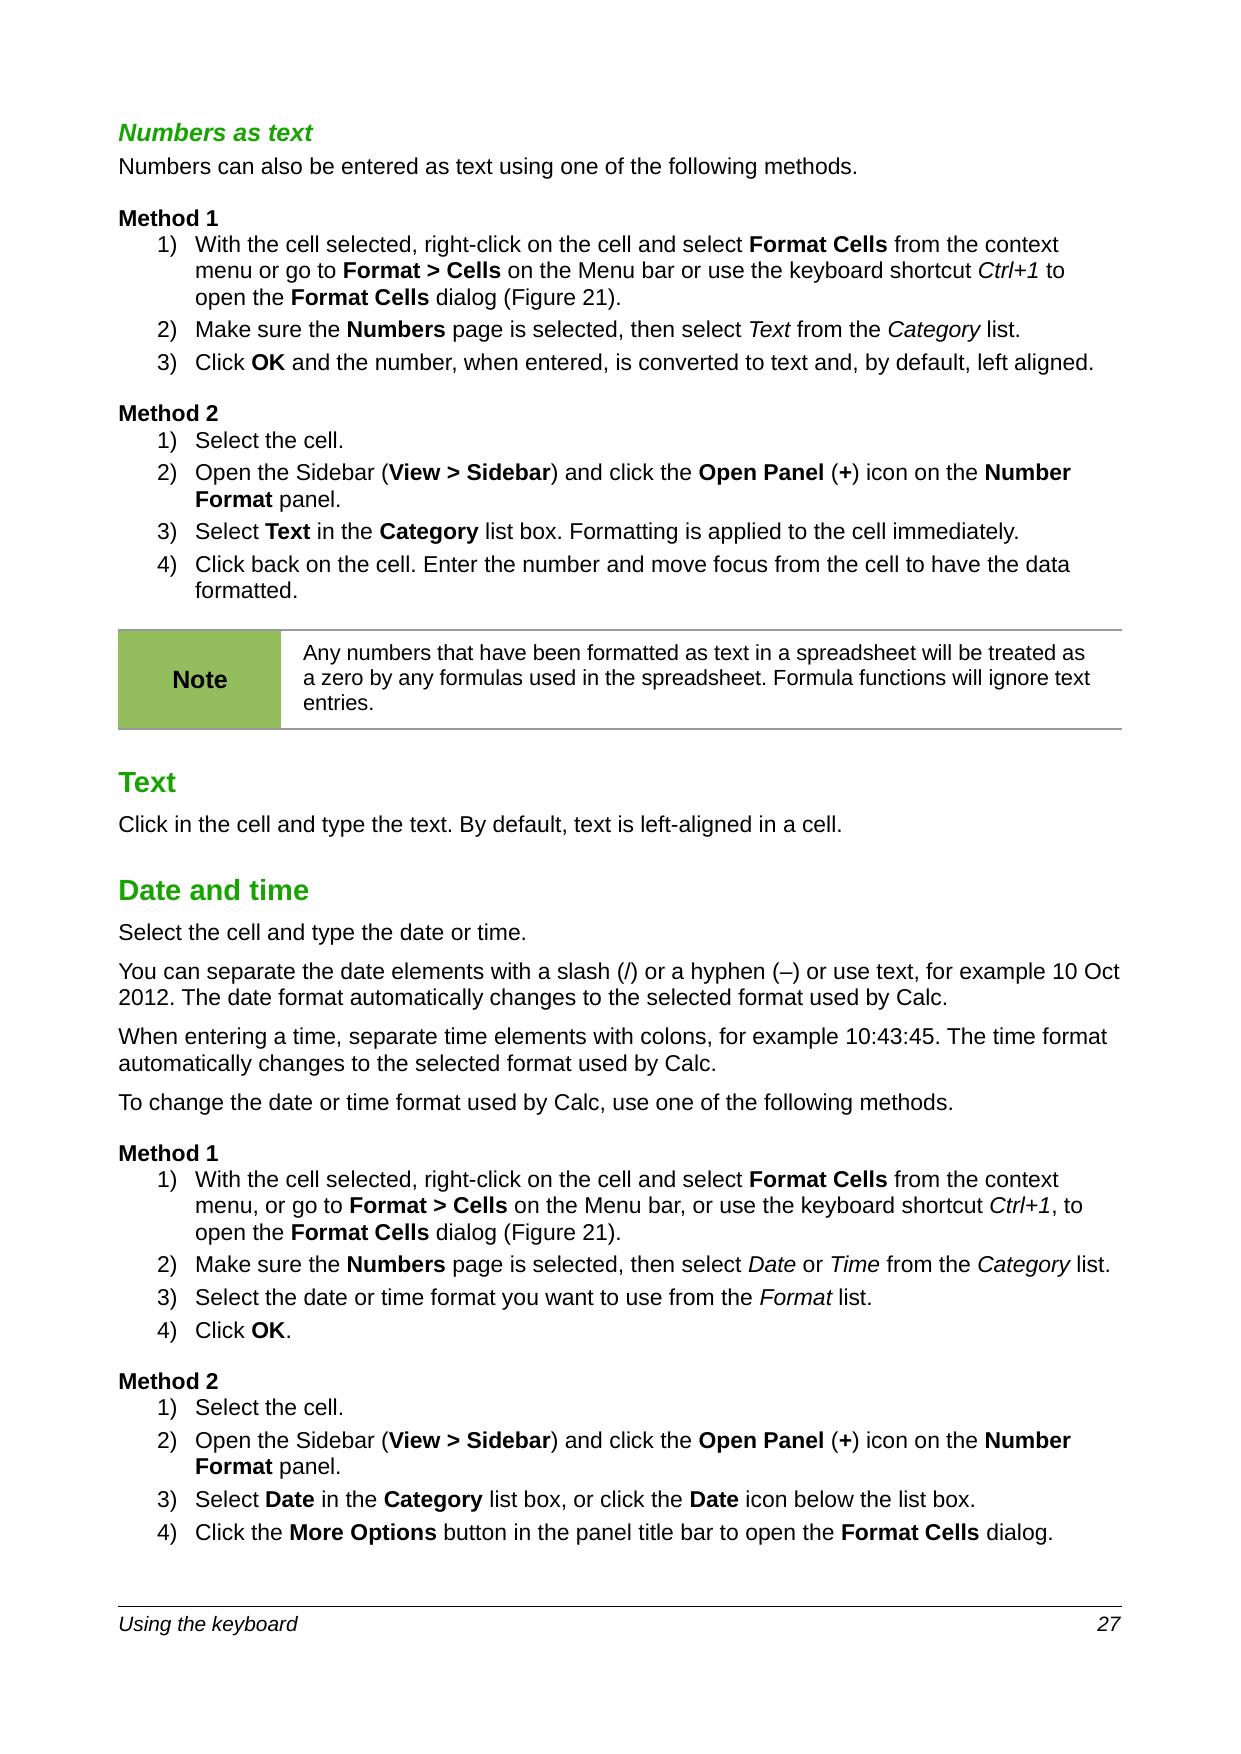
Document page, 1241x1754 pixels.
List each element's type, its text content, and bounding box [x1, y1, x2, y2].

list Click back on the cell. Enter the number and move focus from the cell to have the data formatted. [177, 551, 1122, 603]
text Select the cell and type the date or time. [118, 919, 1122, 946]
list Click OK and the number, when entered, is converted to text and, by default, left aligned. [177, 349, 1122, 375]
list With the cell selected, right-click on the cell and select Format Cells from the context menu, or go to Format > Cells on the Menu bar, or use the keyboard shortcut Ctrl+1, to open the Format Cells dialog (Figure 21). [177, 1166, 1122, 1245]
text Click in the cell and type the text. By default, text is left-aligned in a cell. [118, 811, 1122, 838]
subtitle Text [118, 765, 1122, 799]
text When entering a time, separate time elements with colons, for example 10:43:45. The time format automatically changes to the selected format used by Calc. [118, 1023, 1122, 1076]
subtitle Date and time [118, 873, 1122, 907]
list Select the cell. [177, 1394, 1122, 1421]
table_header Note [118, 631, 281, 728]
list Select Date in the Category list box, or click the Date icon below the list box. [177, 1486, 1122, 1512]
list Open the Sidebar (View > Sidebar) and click the Open Panel (+) icon on the Number Format panel. [177, 1427, 1122, 1480]
text Method 1 [118, 205, 1122, 231]
text To change the date or time format used by Calc, use one of the following methods. [118, 1088, 1122, 1115]
text Method 1 [118, 1140, 1122, 1166]
list With the cell selected, right-click on the cell and select Format Cells from the context menu or go to Format > Cells on the Menu bar or use the keyboard shortcut Ctrl+1 to open the Format Cells dialog (Figure 21). [177, 231, 1122, 310]
list Click OK. [177, 1317, 1122, 1343]
list Click the More Options button in the panel title bar to open the Format Cells dialog. [177, 1518, 1122, 1545]
list Select the date or time format you want to use from the Format list. [177, 1284, 1122, 1310]
list Select Text in the Category list box. Formatting is applied to the cell immediately. [177, 518, 1122, 544]
text Method 2 [118, 1368, 1122, 1394]
list Select the cell. [177, 427, 1122, 453]
list Open the Sidebar (View > Sidebar) and click the Open Panel (+) icon on the Number Format panel. [177, 459, 1122, 512]
text Numbers can also be entered as text using one of the following methods. [118, 153, 1122, 180]
list Make sure the Numbers page is selected, then select Text from the Category list. [177, 316, 1122, 343]
text You can separate the date elements with a slash (/) or a hyphen (–) or use text, for example 10 Oct 2012. The date format automatically changes to the selected format used by Calc. [118, 958, 1122, 1011]
text Method 2 [118, 400, 1122, 427]
list Make sure the Numbers page is selected, then select Date or Time from the Category list. [177, 1251, 1122, 1278]
table_header Any numbers that have been formatted as text in a spreadsheet will be treated as a zero by any formulas used in the spreadsheet. Formula functions will ignore text entries. [281, 631, 1122, 728]
subtitle Numbers as text [118, 118, 1122, 147]
